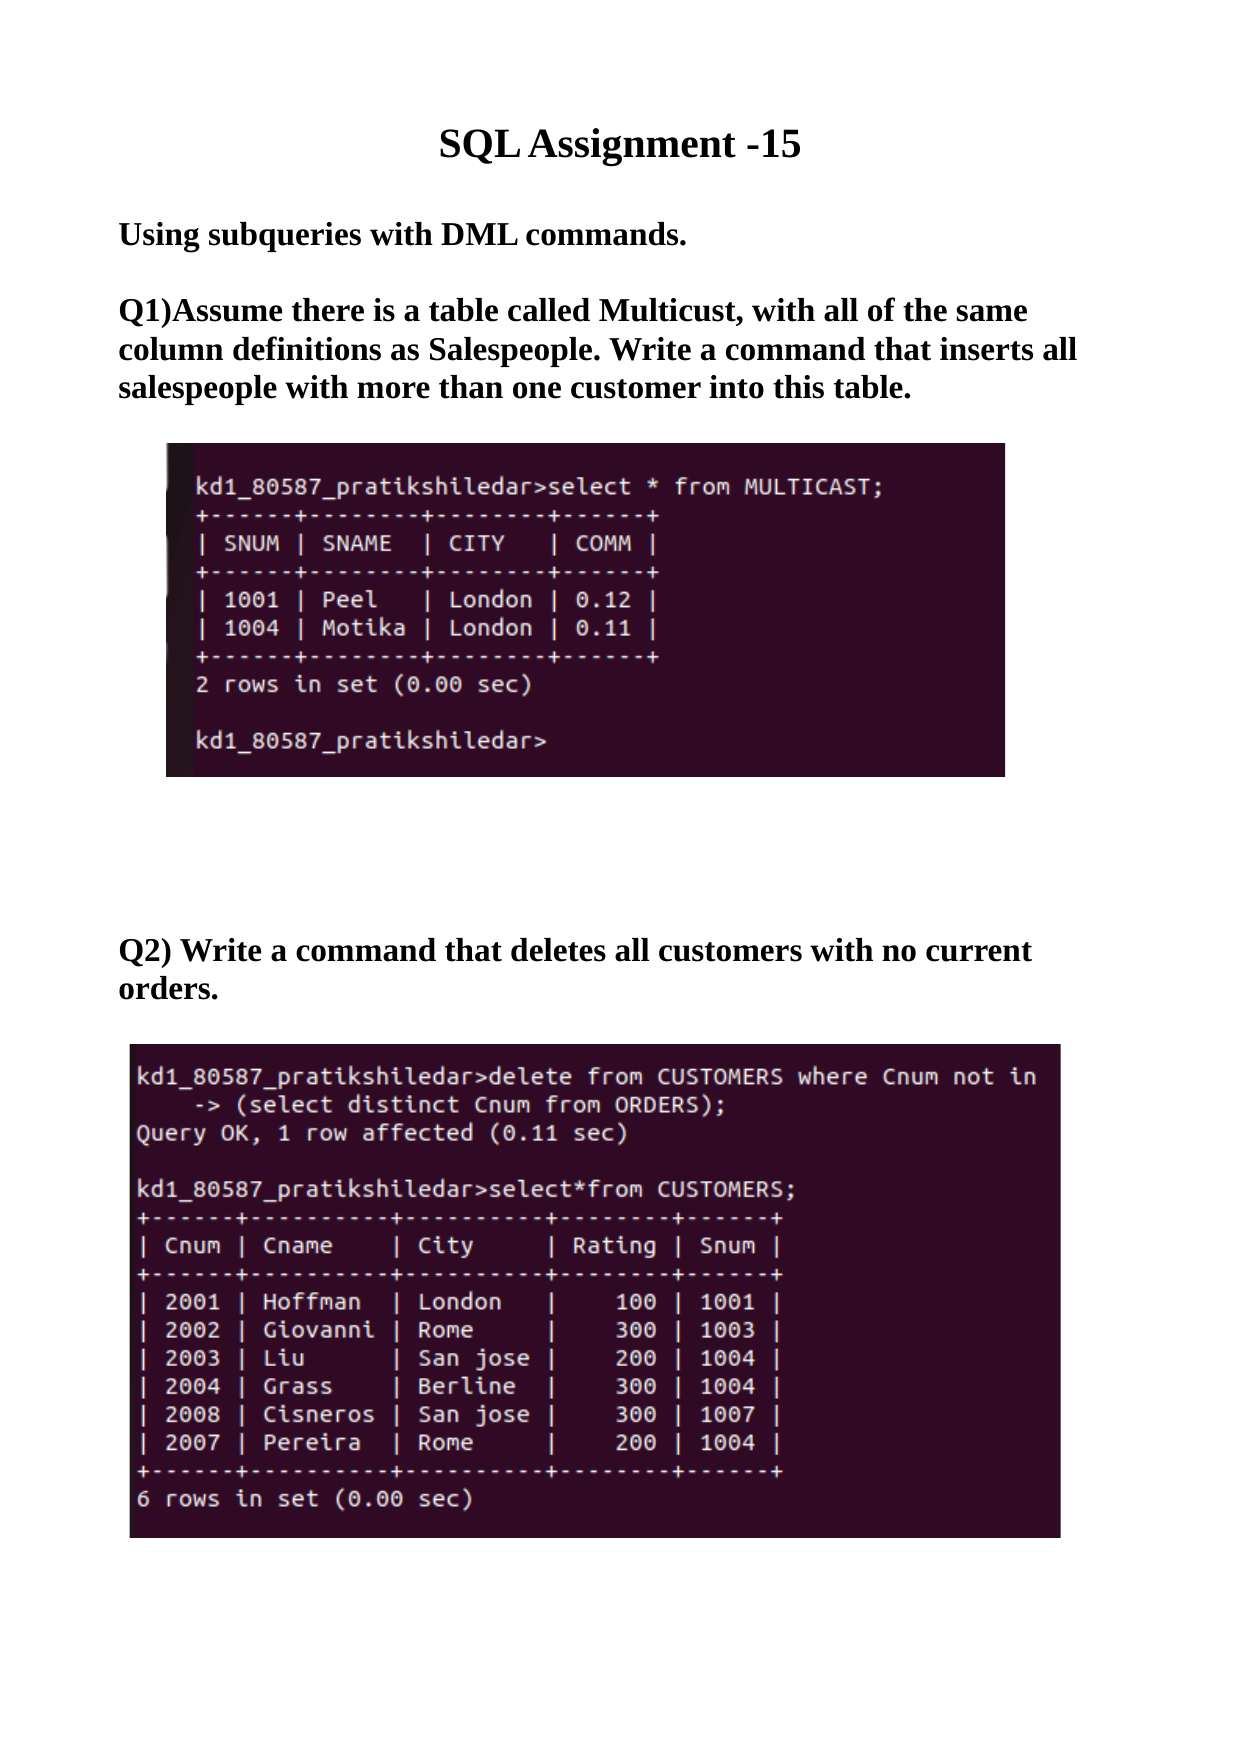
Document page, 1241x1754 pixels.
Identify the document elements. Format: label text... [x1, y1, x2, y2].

text Using subqueries with DML commands. [118, 214, 1122, 252]
text Q2) Write a command that deletes all customers with no current orders. [118, 930, 1122, 1007]
text Q1)Assume there is a table called Multicust, with all of the same column definitions as Salespeople. Write a command that inserts all salespeople with more than one customer into this table. [118, 291, 1122, 406]
picture [129, 1044, 1061, 1538]
text SQL Assignment -15 [118, 118, 1122, 166]
picture [166, 443, 1006, 777]
